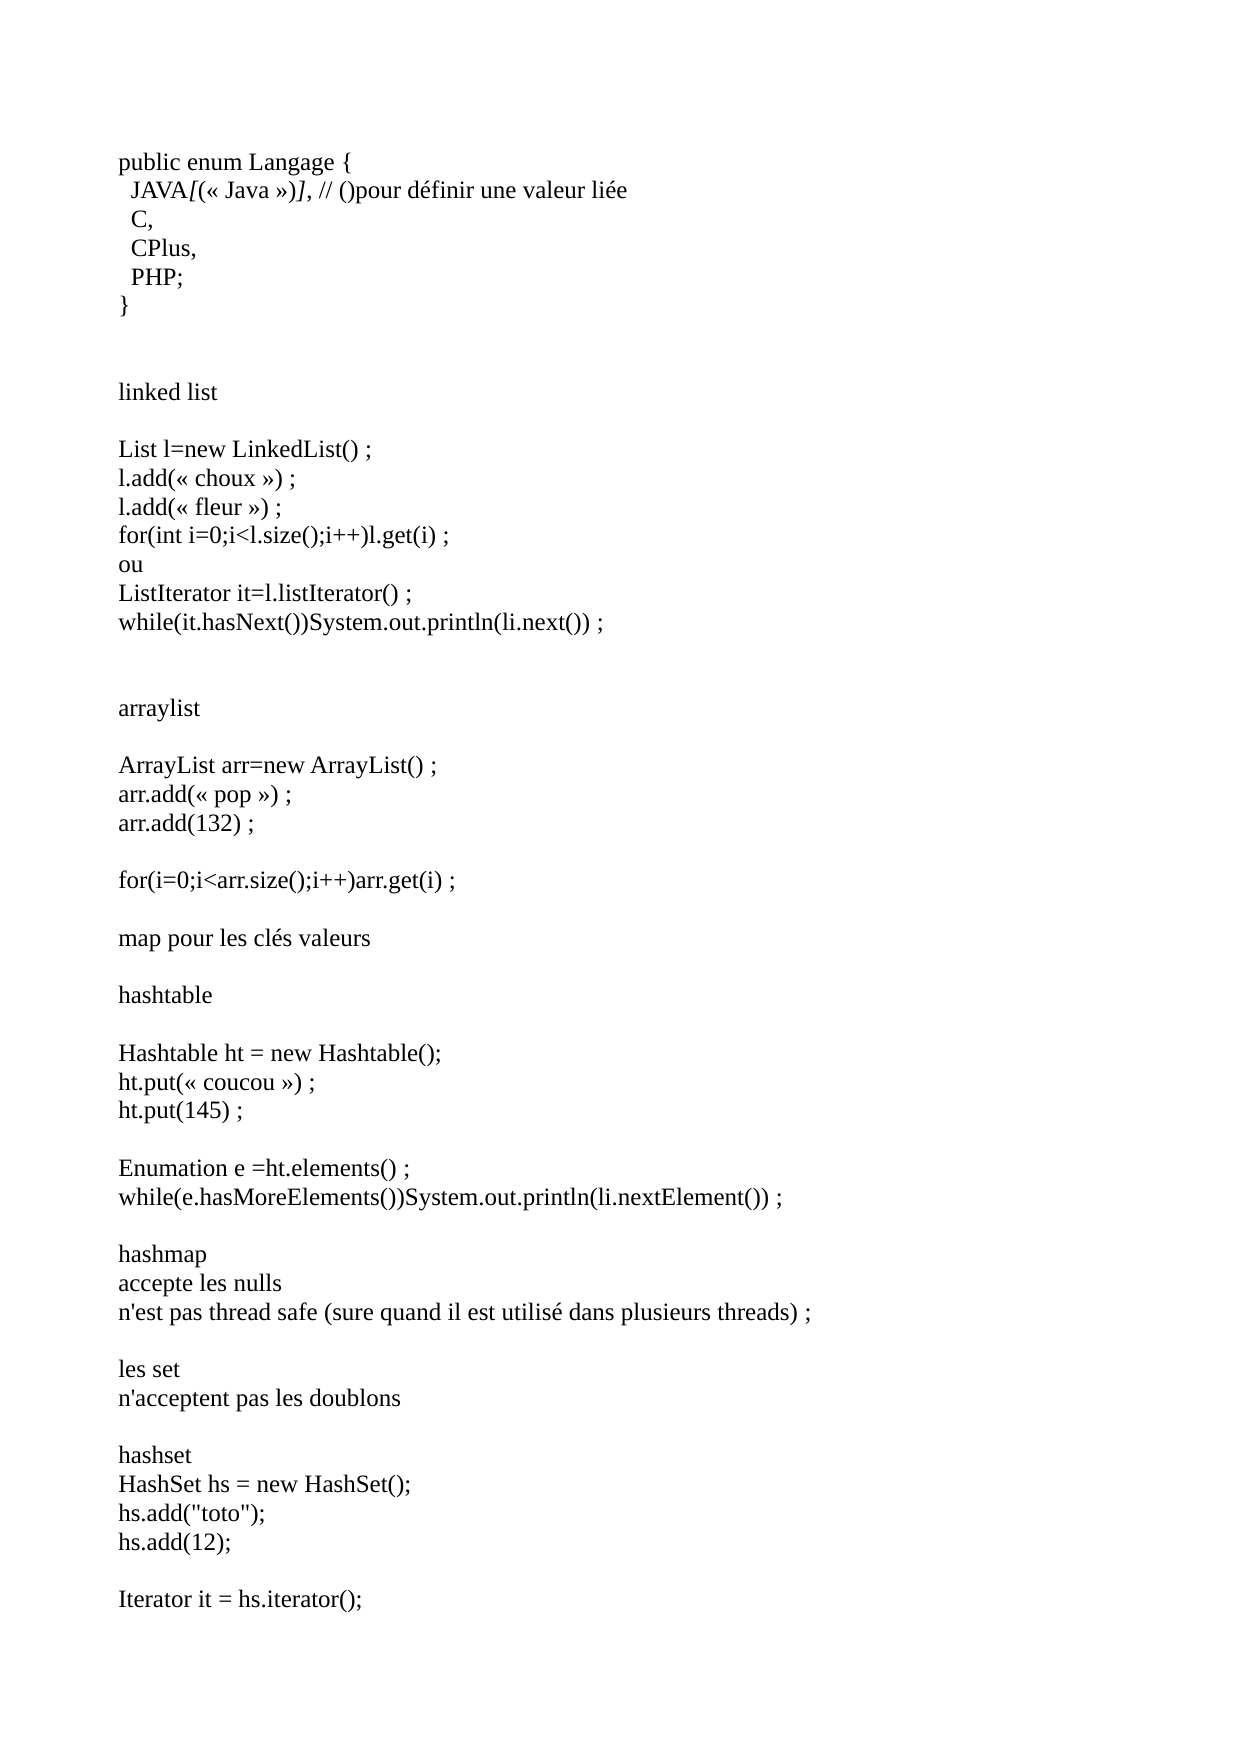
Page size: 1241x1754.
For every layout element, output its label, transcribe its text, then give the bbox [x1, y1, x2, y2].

text l.add(« choux ») ; [118, 463, 1122, 492]
text Enumation e =ht.elements() ; [118, 1153, 1122, 1182]
text map pour les clés valeurs [118, 923, 1122, 952]
text arraylist [118, 693, 1122, 722]
text CPlus, [118, 233, 1122, 262]
text PHP; [118, 262, 1122, 291]
text arr.add(132) ; [118, 808, 1122, 837]
text for(int i=0;i<l.size();i++)l.get(i) ; [118, 521, 1122, 549]
text l.add(« fleur ») ; [118, 492, 1122, 521]
text hashset [118, 1441, 1122, 1469]
text ht.put(« coucou ») ; [118, 1067, 1122, 1096]
text les set [118, 1354, 1122, 1383]
text accepte les nulls [118, 1268, 1122, 1297]
text ou [118, 549, 1122, 578]
text linked list [118, 377, 1122, 406]
text ListIterator it=l.listIterator() ; [118, 578, 1122, 607]
text ht.put(145) ; [118, 1096, 1122, 1124]
text } [118, 291, 1122, 319]
text for(i=0;i<arr.size();i++)arr.get(i) ; [118, 866, 1122, 894]
text n'acceptent pas les doublons [118, 1383, 1122, 1412]
text ArrayList arr=new ArrayList() ; [118, 751, 1122, 779]
text arr.add(« pop ») ; [118, 779, 1122, 808]
text while(e.hasMoreElements())System.out.println(li.nextElement()) ; [118, 1182, 1122, 1211]
text HashSet hs = new HashSet(); [118, 1469, 1122, 1498]
text hs.add("toto"); [118, 1498, 1122, 1527]
text List l=new LinkedList() ; [118, 434, 1122, 463]
text while(it.hasNext())System.out.println(li.next()) ; [118, 607, 1122, 636]
text C, [118, 204, 1122, 233]
text Hashtable ht = new Hashtable(); [118, 1038, 1122, 1067]
text JAVA[(« Java »)], // ()pour définir une valeur liée [118, 176, 1122, 204]
text public enum Langage { [118, 147, 1122, 176]
text n'est pas thread safe (sure quand il est utilisé dans plusieurs threads) ; [118, 1297, 1122, 1326]
text hs.add(12); [118, 1527, 1122, 1556]
text hashmap [118, 1239, 1122, 1268]
text Iterator it = hs.iterator(); [118, 1584, 1122, 1613]
text hashtable [118, 981, 1122, 1009]
